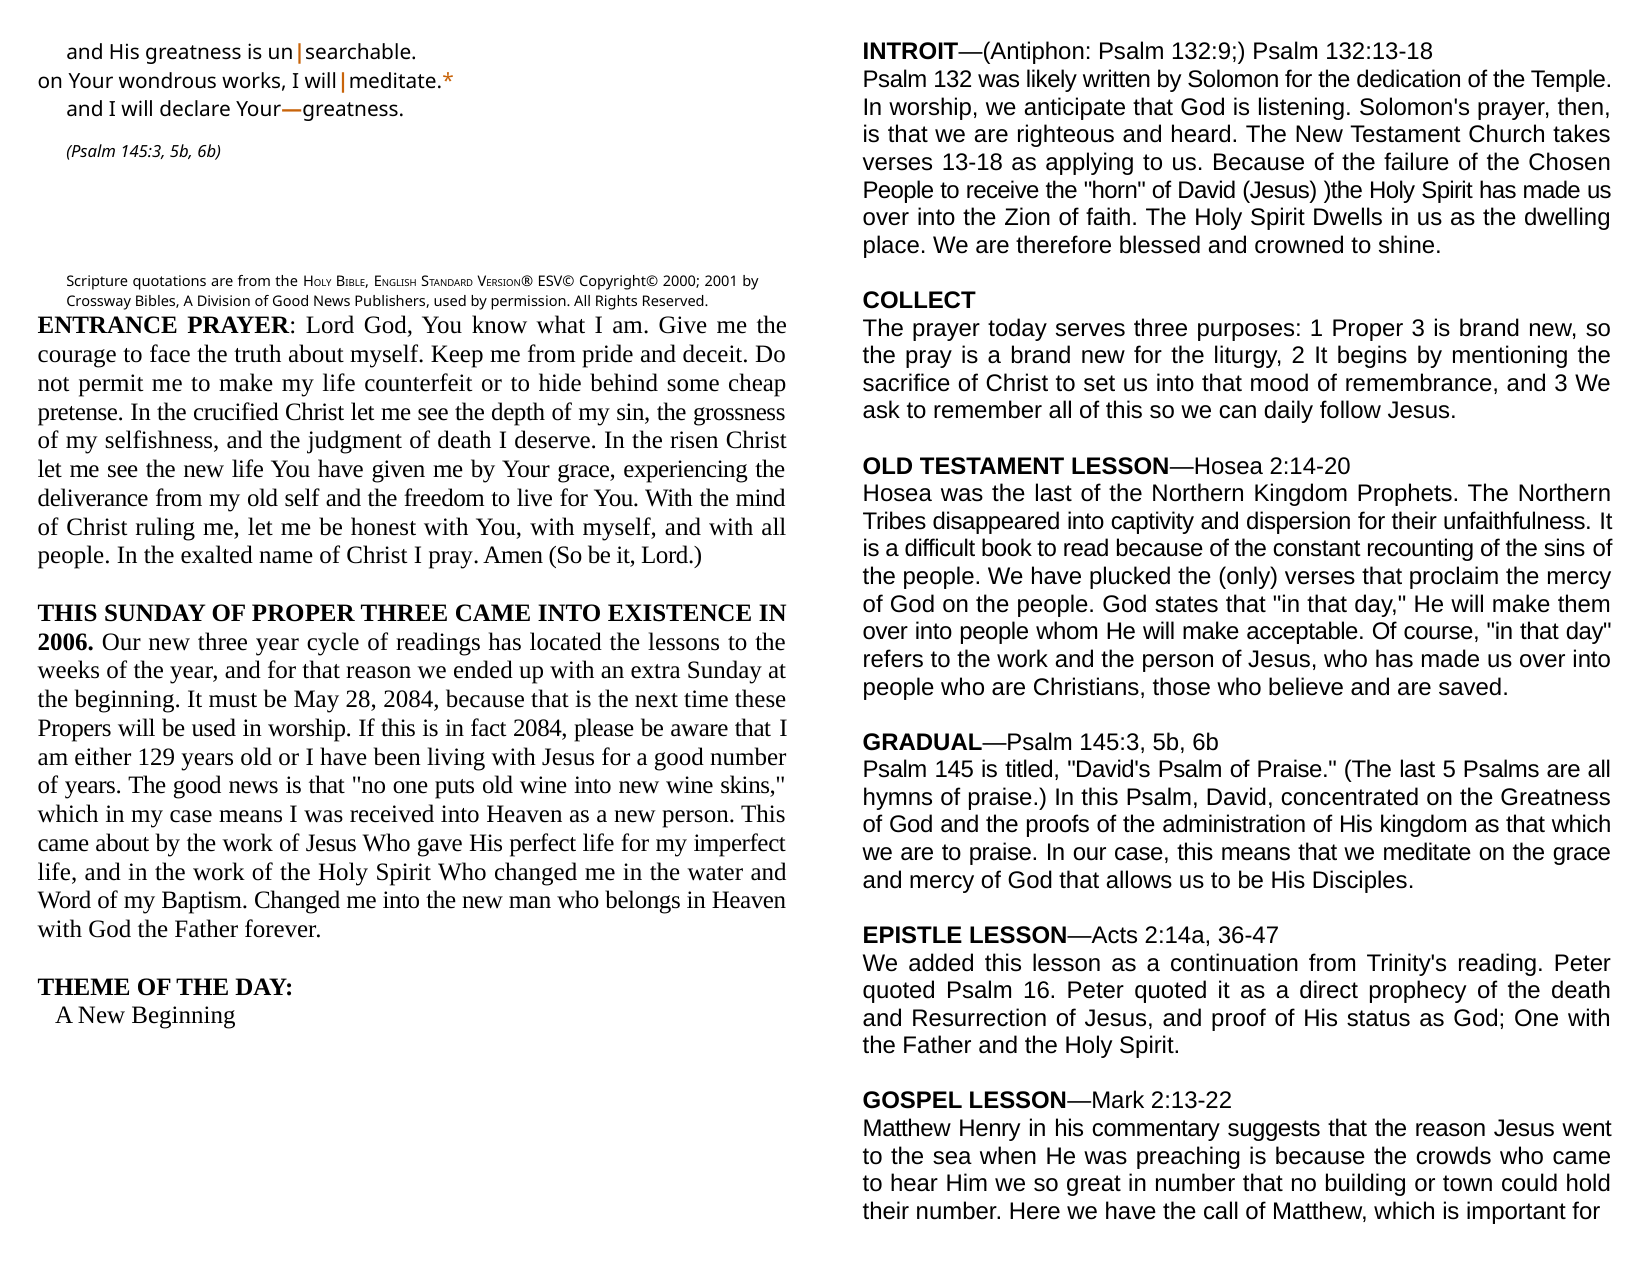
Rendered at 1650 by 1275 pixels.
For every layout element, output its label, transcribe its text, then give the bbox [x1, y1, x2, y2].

text Hosea was the last of the Northern Kingdom Prophets. The Northern Tribes disappeared into captivity and dispersion for their unfaithfulness. It is a difficult book to read because of the constant recounting of the sins of the people. We have plucked the (only) verses that proclaim the mercy of God on the people. God states that "in that day," He will make them over into people whom He will make acceptable. Of course, "in that day" refers to the work and the person of Jesus, who has made us over into people who are Christians, those who believe and are saved. [862, 479, 1612, 700]
text COLLECT [862, 286, 1612, 313]
text and His greatness is un|searchable. [66, 37, 787, 66]
text and I will declare Your—greatness. [66, 94, 787, 123]
text GOSPEL LESSON—Mark 2:13-22 [862, 1086, 1612, 1114]
text THIS SUNDAY OF PROPER THREE CAME INTO EXISTENCE IN 2006. Our new three year cycle of readings has located the lessons to the weeks of the year, and for that reason we ended up with an extra Sunday at the beginning. It must be May 28, 2084, because that is the next time these Propers will be used in worship. If this is in fact 2084, please be aware that I am either 129 years old or I have been living with Jesus for a good number of years. The good news is that "no one puts old wine into new wine skins," which in my case means I was received into Heaven as a new person. This came about by the work of Jesus Who gave His perfect life for my imperfect life, and in the work of the Holy Spirit Who changed me in the water and Word of my Baptism. Changed me into the new man who belongs in Heaven with God the Father forever. [37, 598, 787, 943]
text We added this lesson as a continuation from Trinity's reading. Peter quoted Psalm 16. Peter quoted it as a direct prophecy of the death and Resurrection of Jesus, and proof of His status as God; One with the Father and the Holy Spirit. [862, 948, 1612, 1059]
text THEME OF THE DAY: [37, 972, 787, 1000]
text OLD TESTAMENT LESSON—Hosea 2:14-20 [862, 452, 1612, 479]
text Psalm 132 was likely written by Solomon for the dedication of the Temple. In worship, we anticipate that God is listening. Solomon's prayer, then, is that we are righteous and heard. The New Testament Church takes verses 13-18 as applying to us. Because of the failure of the Chosen People to receive the "horn" of David (Jesus) )the Holy Spirit has made us over into the Zion of faith. The Holy Spirit Dwells in us as the dwelling place. We are therefore blessed and crowned to shine. [862, 65, 1612, 258]
text The prayer today serves three purposes: 1 Proper 3 is brand new, so the pray is a brand new for the liturgy, 2 It begins by mentioning the sacrifice of Christ to set us into that mood of remembrance, and 3 We ask to remember all of this so we can daily follow Jesus. [862, 313, 1612, 424]
text Scripture quotations are from the Holy Bible, English Standard Version® ESV© Copyright© 2000; 2001 by Crossway Bibles, A Division of Good News Publishers, used by permission. All Rights Reserved. [66, 271, 759, 310]
text EPISTLE LESSON—Acts 2:14a, 36-47 [862, 921, 1612, 948]
text GRADUAL—Psalm 145:3, 5b, 6b [862, 728, 1612, 755]
text INTROIT—(Antiphon: Psalm 132:9;) Psalm 132:13-18 [862, 37, 1612, 65]
text (Psalm 145:3, 5b, 6b) [66, 140, 787, 163]
text Matthew Henry in his commentary suggests that the reason Jesus went to the sea when He was preaching is because the crowds who came to hear Him we so great in number that no building or town could hold their number. Here we have the call of Matthew, which is important for [862, 1114, 1612, 1224]
text ENTRANCE PRAYER: Lord God, You know what I am. Give me the courage to face the truth about myself. Keep me from pride and deceit. Do not permit me to make my life counterfeit or to hide behind some cheap pretense. In the crucified Christ let me see the depth of my sin, the grossness of my selfishness, and the judgment of death I deserve. In the risen Christ let me see the new life You have given me by Your grace, experiencing the deliverance from my old self and the freedom to live for You. With the mind of Christ ruling me, let me be honest with You, with myself, and with all people. In the exalted name of Christ I pray. Amen (So be it, Lord.) [37, 310, 787, 569]
text on Your wondrous works, I will|meditate.* [37, 66, 787, 94]
text A New Beginning [37, 1000, 787, 1029]
text Psalm 145 is titled, "David's Psalm of Praise." (The last 5 Psalms are all hymns of praise.) In this Psalm, David, concentrated on the Greatness of God and the proofs of the administration of His kingdom as that which we are to praise. In our case, this means that we meditate on the grace and mercy of God that allows us to be His Disciples. [862, 755, 1612, 893]
